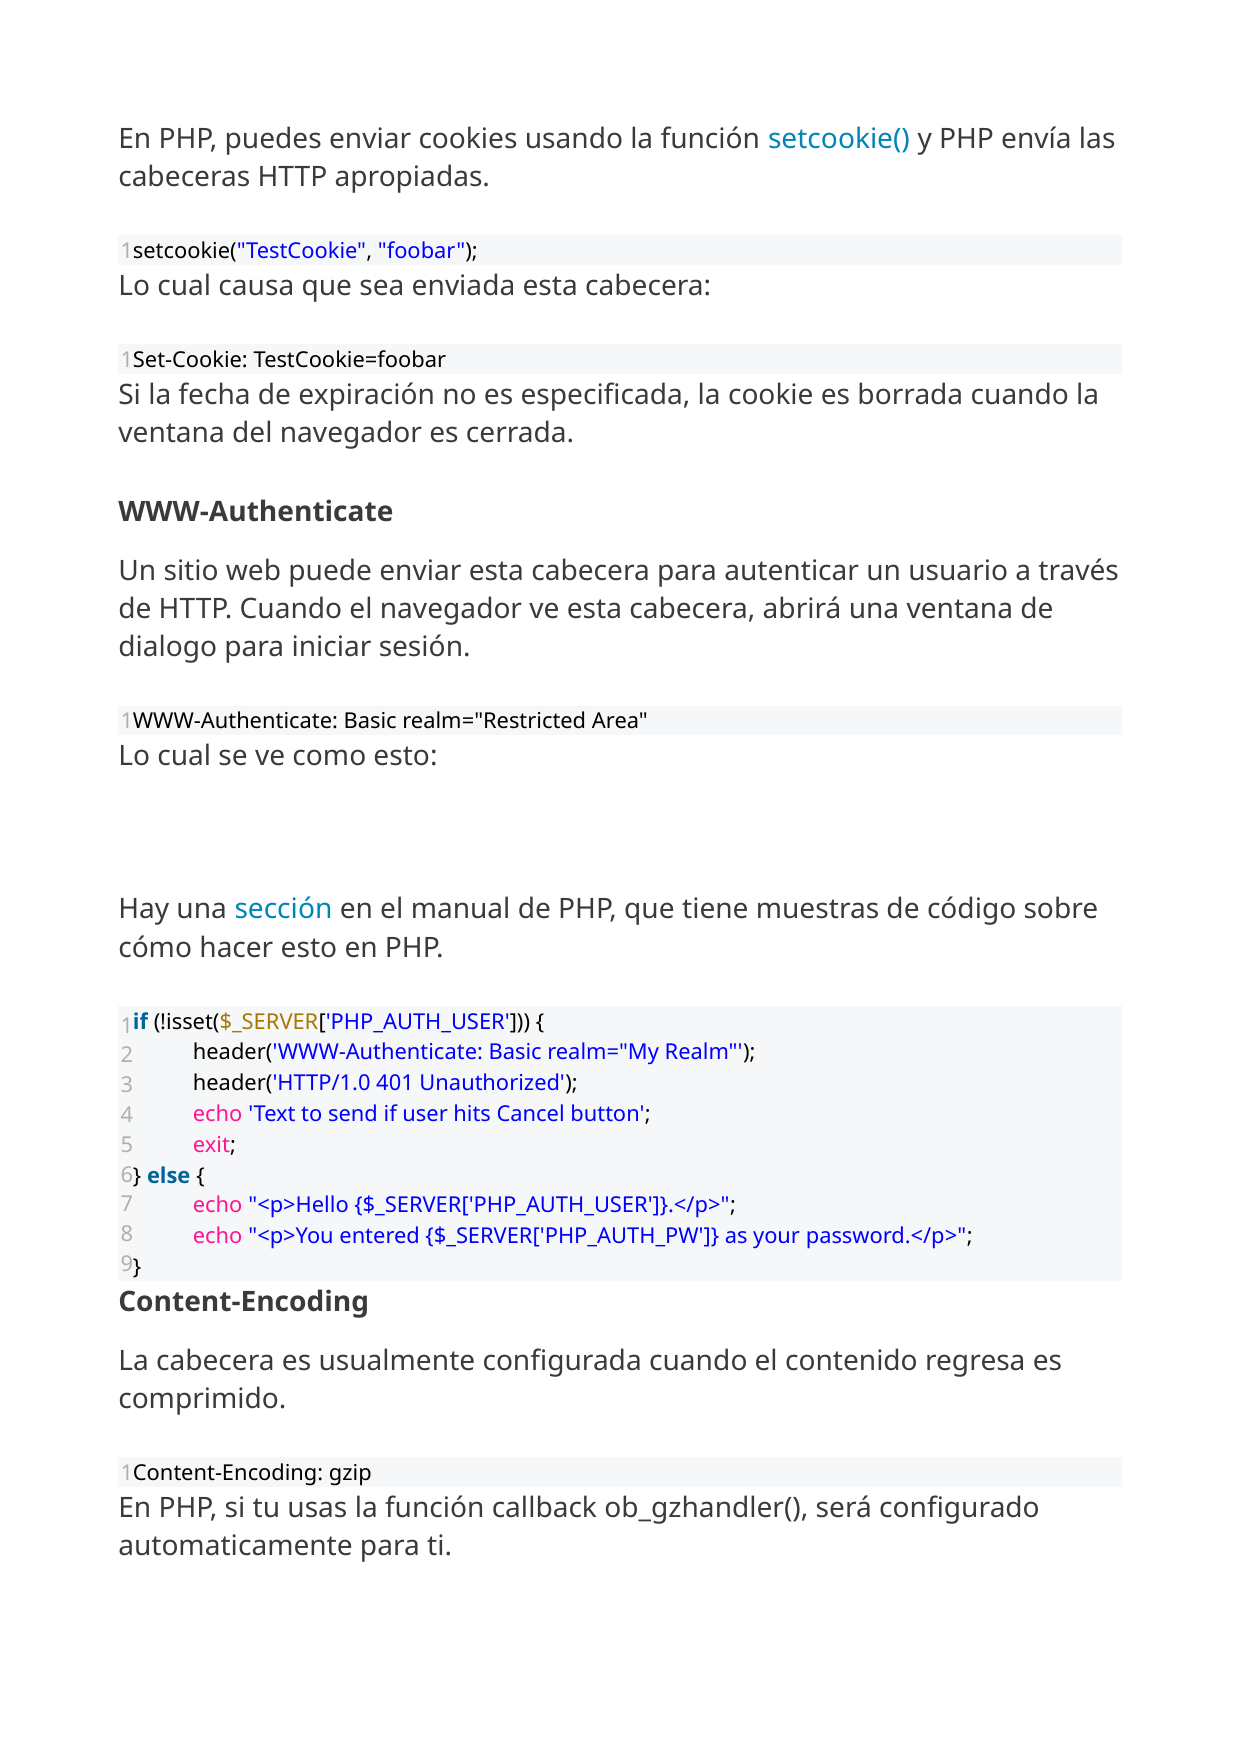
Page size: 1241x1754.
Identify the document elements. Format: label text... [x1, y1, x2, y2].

text Si la fecha de expiración no es especificada, la cookie es borrada cuando la ventana del navegador es cerrada. [118, 374, 1122, 451]
text Lo cual se ve como esto: [118, 735, 1122, 774]
text En PHP, puedes enviar cookies usando la función setcookie() y PHP envía las cabeceras HTTP apropiadas. [118, 118, 1122, 195]
table_header 1 [118, 1457, 133, 1487]
table_header if (!isset($_SERVER['PHP_AUTH_USER'])) { header('WWW-Authenticate: Basic realm="My Realm"'); header('HTTP/1.0 401 Unauthorized'); echo 'Text to send if user hits Cancel button'; exit; } else { echo "<p>Hello {$_SERVER['PHP_AUTH_USER']}.</p>"; echo "<p>You entered {$_SERVER['PHP_AUTH_PW']} as your password.</p>"; } [133, 1006, 1100, 1281]
table_header 1 [118, 706, 133, 735]
table_header Content-Encoding: gzip [133, 1457, 422, 1487]
text En PHP, si tu usas la función callback ob_gzhandler(), será configurado automaticamente para ti. [118, 1487, 1122, 1563]
table_header setcookie("TestCookie", "foobar"); [133, 235, 576, 265]
table_header 1 [118, 344, 133, 374]
table_header Set-Cookie: TestCookie=foobar [133, 344, 512, 374]
text La cabecera es usualmente configurada cuando el contenido regresa es comprimido. [118, 1340, 1122, 1416]
text Hay una sección en el manual de PHP, que tiene muestras de código sobre cómo hacer esto en PHP. [118, 889, 1122, 966]
text Lo cual causa que sea enviada esta cabecera: [118, 265, 1122, 303]
table_header 1 2 3 4 5 6 7 8 9 [118, 1006, 133, 1281]
table_header 1 [118, 235, 133, 265]
text Un sitio web puede enviar esta cabecera para autenticar un usuario a través de HTTP. Cuando el navegador ve esta cabecera, abrirá una ventana de dialogo para iniciar sesión. [118, 550, 1122, 665]
subtitle WWW-Authenticate [118, 491, 1122, 529]
subtitle Content-Encoding [118, 1281, 1122, 1319]
table_header WWW-Authenticate: Basic realm="Restricted Area" [133, 706, 745, 735]
